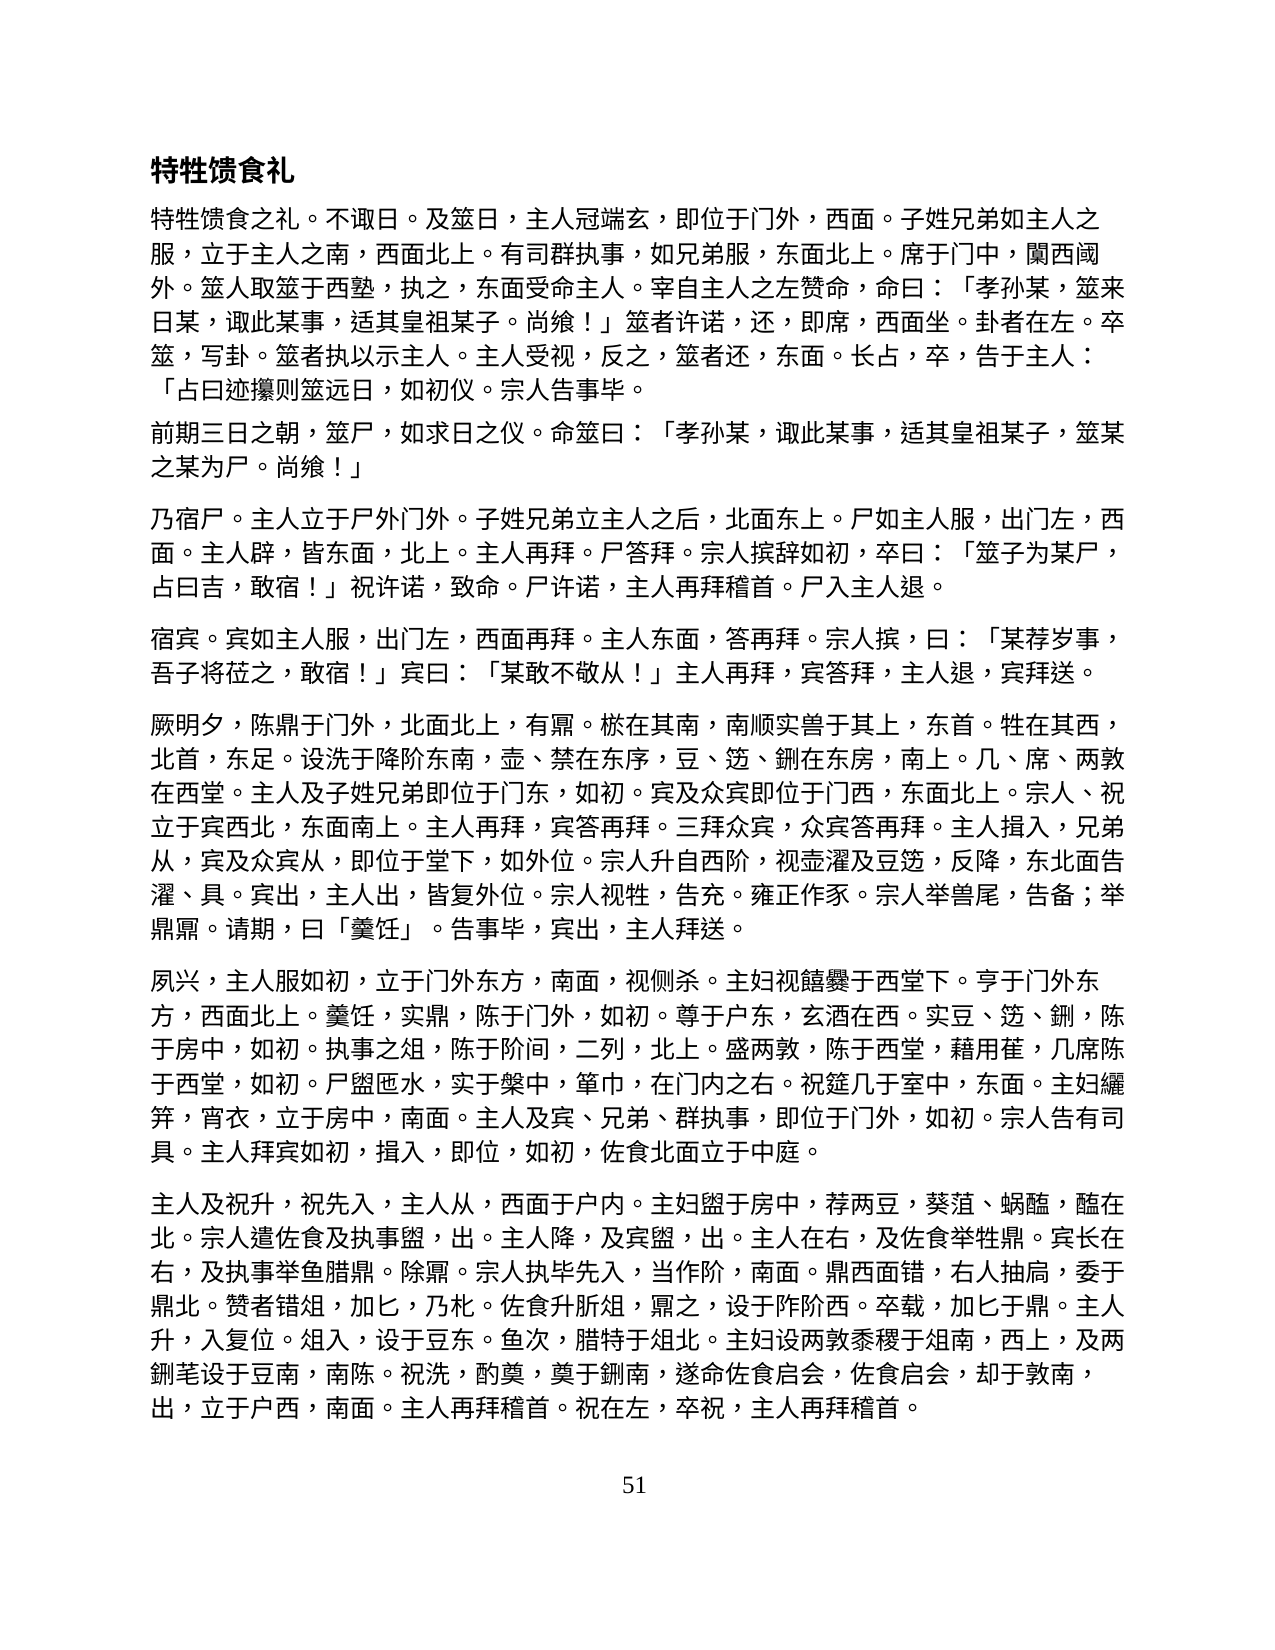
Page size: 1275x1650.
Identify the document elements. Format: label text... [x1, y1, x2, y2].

text 厥明夕，陈鼎于门外，北面北上，有鼏。棜在其南，南顺实兽于其上，东首。牲在其西，北首，东足。设洗于降阶东南，壶、禁在东序，豆、笾、鉶在东房，南上。几、席、两敦在西堂。主人及子姓兄弟即位于门东，如初。宾及众宾即位于门西，东面北上。宗人、祝立于宾西北，东面南上。主人再拜，宾答再拜。三拜众宾，众宾答再拜。主人揖入，兄弟从，宾及众宾从，即位于堂下，如外位。宗人升自西阶，视壶濯及豆笾，反降，东北面告濯、具。宾出，主人出，皆复外位。宗人视牲，告充。雍正作豕。宗人举兽尾，告备；举鼎鼏。请期，曰「羹饪」。告事毕，宾出，主人拜送。 [150, 708, 1125, 946]
text 特牲馈食之礼。不诹日。及筮日，主人冠端玄，即位于门外，西面。子姓兄弟如主人之服，立于主人之南，西面北上。有司群执事，如兄弟服，东面北上。席于门中，闑西阈外。筮人取筮于西塾，执之，东面受命主人。宰自主人之左赞命，命曰：「孝孙某，筮来日某，诹此某事，适其皇祖某子。尚飨！」筮者许诺，还，即席，西面坐。卦者在左。卒筮，写卦。筮者执以示主人。主人受视，反之，筮者还，东面。长占，卒，告于主人：「占曰迹攥则筮远日，如初仪。宗人告事毕。 [150, 202, 1125, 407]
text 夙兴，主人服如初，立于门外东方，南面，视侧杀。主妇视饎爨于西堂下。亨于门外东方，西面北上。羹饪，实鼎，陈于门外，如初。尊于户东，玄酒在西。实豆、笾、鉶，陈于房中，如初。执事之俎，陈于阶间，二列，北上。盛两敦，陈于西堂，藉用萑，几席陈于西堂，如初。尸盥匜水，实于槃中，箪巾，在门内之右。祝筵几于室中，东面。主妇纚笄，宵衣，立于房中，南面。主人及宾、兄弟、群执事，即位于门外，如初。宗人告有司具。主人拜宾如初，揖入，即位，如初，佐食北面立于中庭。 [150, 964, 1125, 1168]
text 宿宾。宾如主人服，出门左，西面再拜。主人东面，答再拜。宗人摈，曰：「某荐岁事，吾子将莅之，敢宿！」宾曰：「某敢不敬从！」主人再拜，宾答拜，主人退，宾拜送。 [150, 622, 1125, 690]
text 前期三日之朝，筮尸，如求日之仪。命筮曰：「孝孙某，诹此某事，适其皇祖某子，筮某之某为尸。尚飨！」 [150, 416, 1125, 484]
subtitle 特牲馈食礼 [150, 150, 1125, 190]
text 主人及祝升，祝先入，主人从，西面于户内。主妇盥于房中，荐两豆，葵菹、蜗醢，醢在北。宗人遣佐食及执事盥，出。主人降，及宾盥，出。主人在右，及佐食举牲鼎。宾长在右，及执事举鱼腊鼎。除鼏。宗人执毕先入，当作阶，南面。鼎西面错，右人抽扃，委于鼎北。赞者错俎，加匕，乃朼。佐食升肵俎，鼏之，设于阼阶西。卒载，加匕于鼎。主人升，入复位。俎入，设于豆东。鱼次，腊特于俎北。主妇设两敦黍稷于俎南，西上，及两鉶芼设于豆南，南陈。祝洗，酌奠，奠于鉶南，遂命佐食启会，佐食启会，却于敦南，出，立于户西，南面。主人再拜稽首。祝在左，卒祝，主人再拜稽首。 [150, 1186, 1125, 1425]
text 乃宿尸。主人立于尸外门外。子姓兄弟立主人之后，北面东上。尸如主人服，出门左，西面。主人辟，皆东面，北上。主人再拜。尸答拜。宗人摈辞如初，卒曰：「筮子为某尸，占曰吉，敢宿！」祝许诺，致命。尸许诺，主人再拜稽首。尸入主人退。 [150, 502, 1125, 604]
